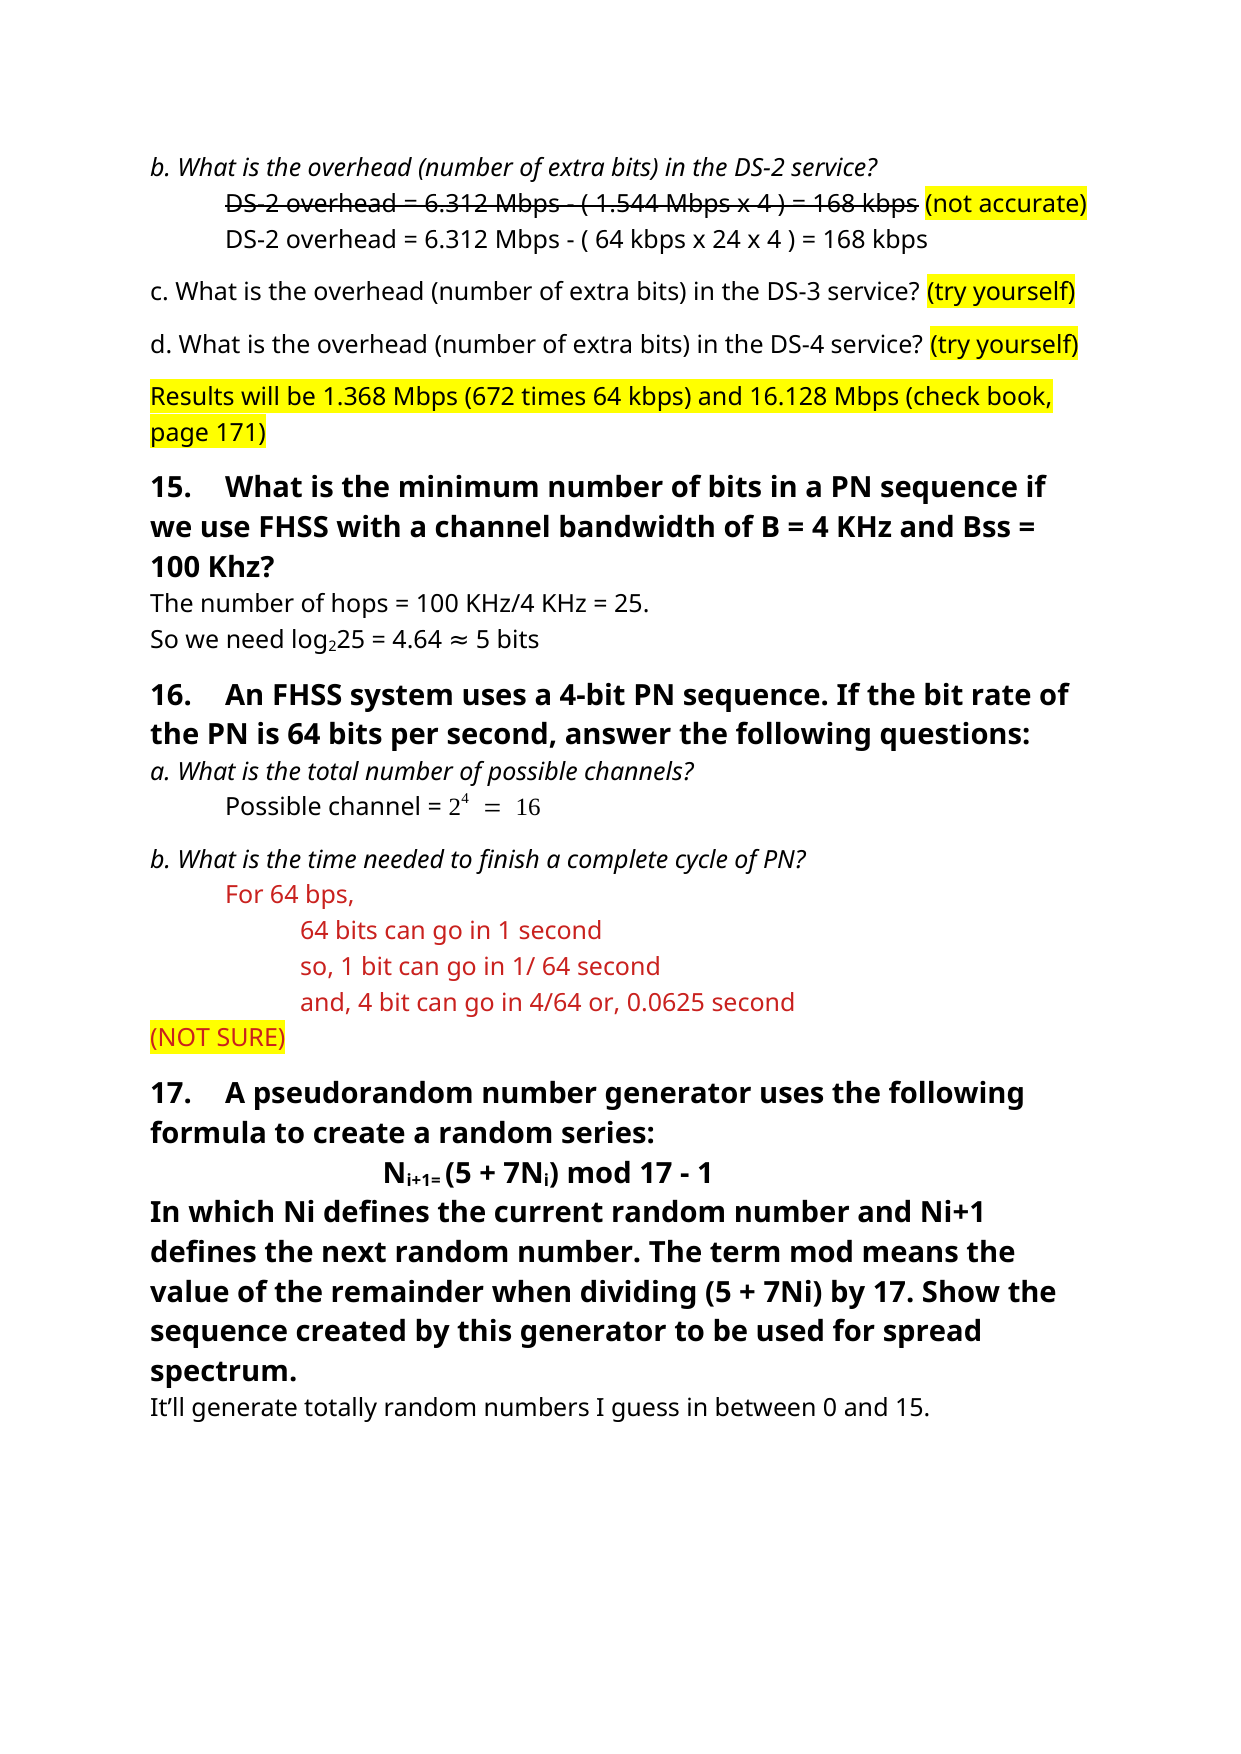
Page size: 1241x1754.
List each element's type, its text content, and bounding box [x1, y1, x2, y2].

text b. What is the overhead (number of extra bits) in the DS-2 service? DS-2 overhead = 6.312 Mbps - ( 1.544 Mbps x 4 ) = 168 kbps (not accurate) DS-2 overhead = 6.312 Mbps - ( 64 kbps x 24 x 4 ) = 168 kbps [150, 150, 1091, 256]
text The number of hops = 100 KHz/4 KHz = 25. So we need log225 = 4.64 ≈ 5 bits [150, 586, 1091, 656]
text It’ll generate totally random numbers I guess in between 0 and 15. [150, 1390, 1091, 1424]
text b. What is the time needed to finish a complete cycle of PN? For 64 bps, 64 bits can go in 1 second so, 1 bit can go in 1/ 64 second and, 4 bit can go in 4/64 or, 0.0625 second (NOT SURE) [150, 841, 1091, 1054]
text c. What is the overhead (number of extra bits) in the DS-3 service? (try yourself) [150, 274, 1091, 308]
text d. What is the overhead (number of extra bits) in the DS-4 service? (try yourself) [150, 326, 1091, 360]
subtitle What is the minimum number of bits in a PN sequence if we use FHSS with a channel bandwidth of B = 4 KHz and Bss = 100 Khz? [150, 467, 1091, 586]
subtitle A pseudorandom number generator uses the following formula to create a random series: Ni+1= ­(5 + 7Ni) mod 17 - 1 In which Ni defines the current random number and Ni+1 defines the next random number. The term mod means the value of the remainder when dividing (5 + 7Ni) by 17. Show the sequence created by this generator to be used for spread spectrum. [150, 1072, 1091, 1390]
subtitle An FHSS system uses a 4-bit PN sequence. If the bit rate of the PN is 64 bits per second, answer the following questions: [150, 674, 1091, 753]
text Results will be 1.368 Mbps (672 times 64 kbps) and 16.128 Mbps (check book, page 171) [150, 379, 1091, 448]
text a. What is the total number of possible channels? Possible channel = [150, 753, 1091, 823]
